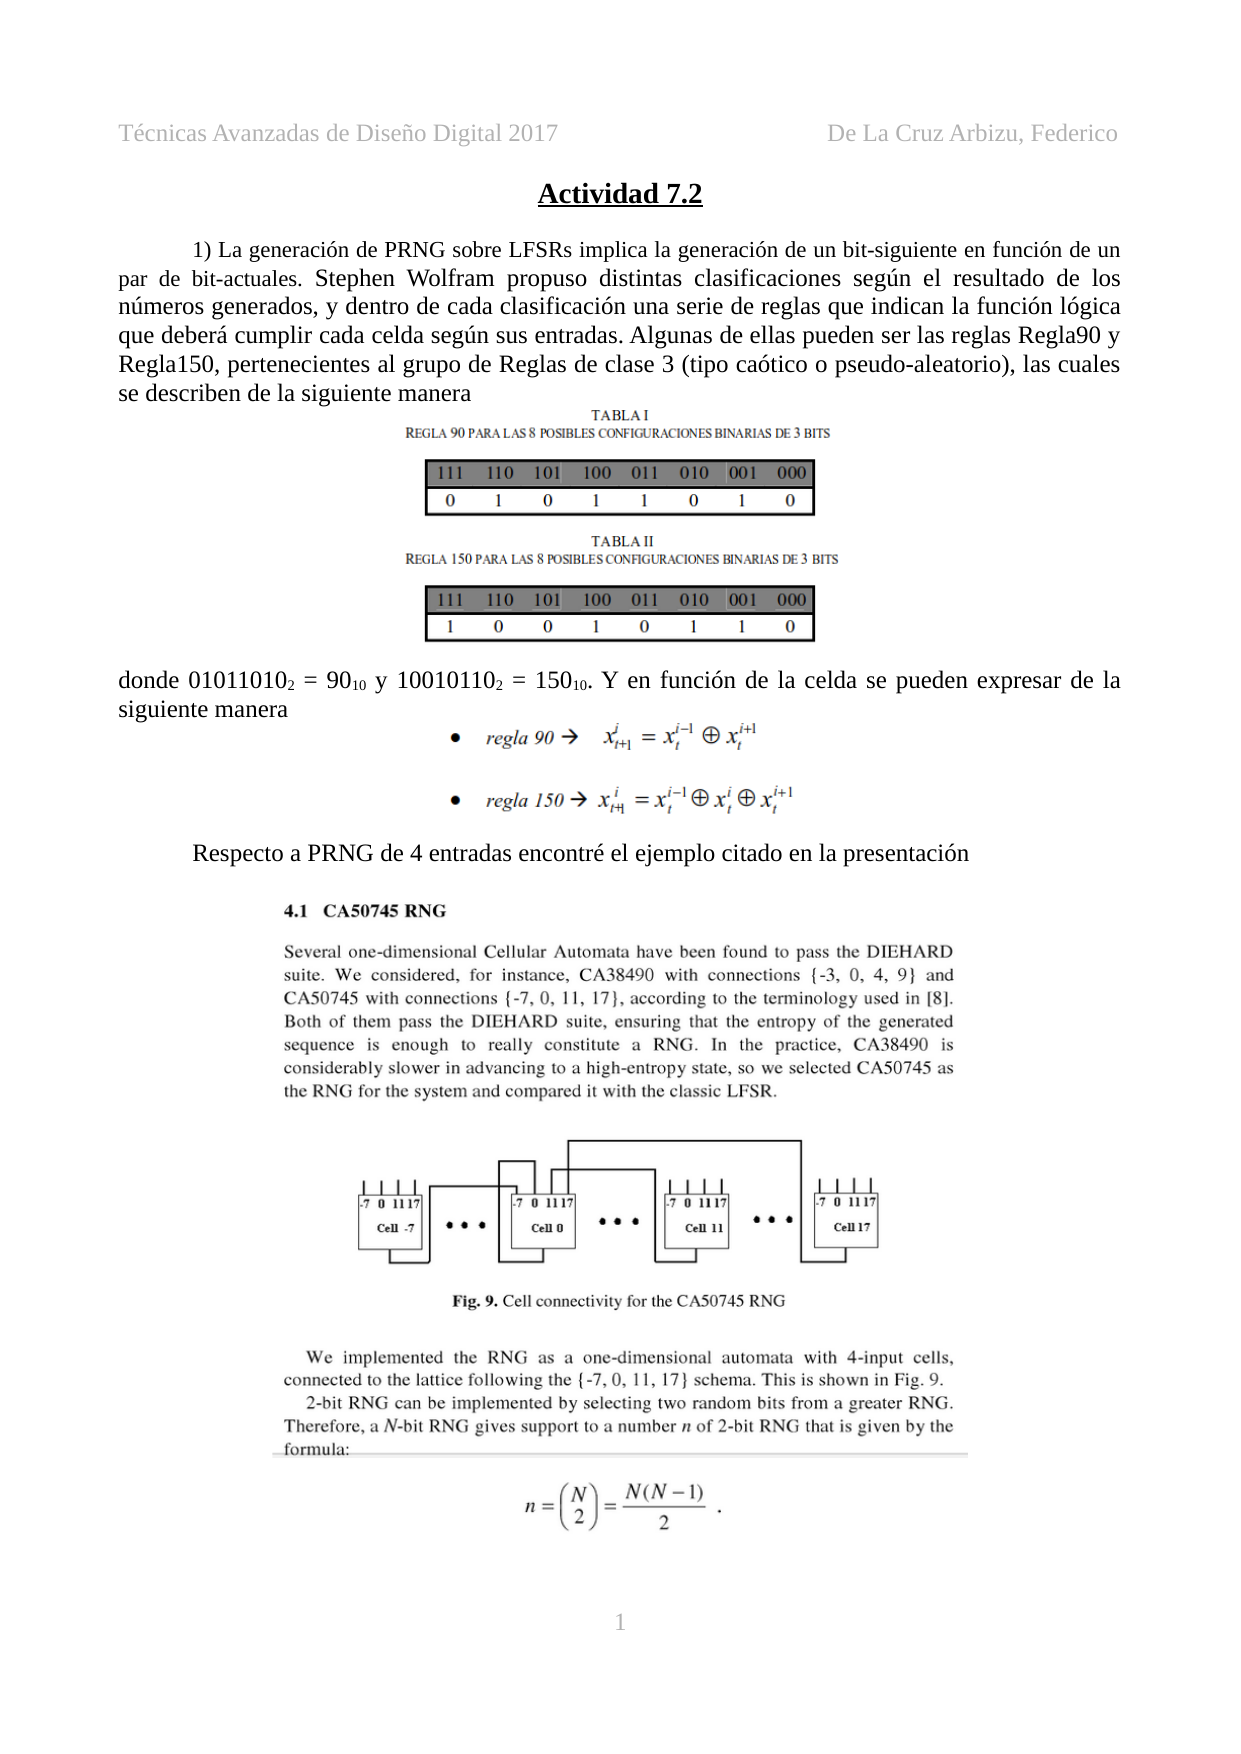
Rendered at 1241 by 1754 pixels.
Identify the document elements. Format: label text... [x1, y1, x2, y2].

text Respecto a PRNG de 4 entradas encontré el ejemplo citado en la presentación [118, 838, 1122, 866]
text 1) La generación de PRNG sobre LFSRs implica la generación de un bit-siguiente en función de un par de bit-actuales. Stephen Wolfram propuso distintas clasificaciones según el resultado de los números generados, y dentro de cada clasificación una serie de reglas que indican la función lógica que deberá cumplir cada celda según sus entradas. Algunas de ellas pueden ser las reglas Regla90 y Regla150, pertenecientes al grupo de Reglas de clase 3 (tipo caótico o pseudo-aleatorio), las cuales se describen de la siguiente manera [118, 236, 1122, 406]
picture [511, 1471, 729, 1543]
picture [441, 722, 799, 817]
picture [272, 895, 968, 1458]
text donde 010110102 = 9010 y 100101102 = 15010. Y en función de la celda se pueden expresar de la siguiente manera [118, 665, 1122, 723]
text Actividad 7.2 [118, 176, 1122, 210]
picture [392, 406, 848, 656]
